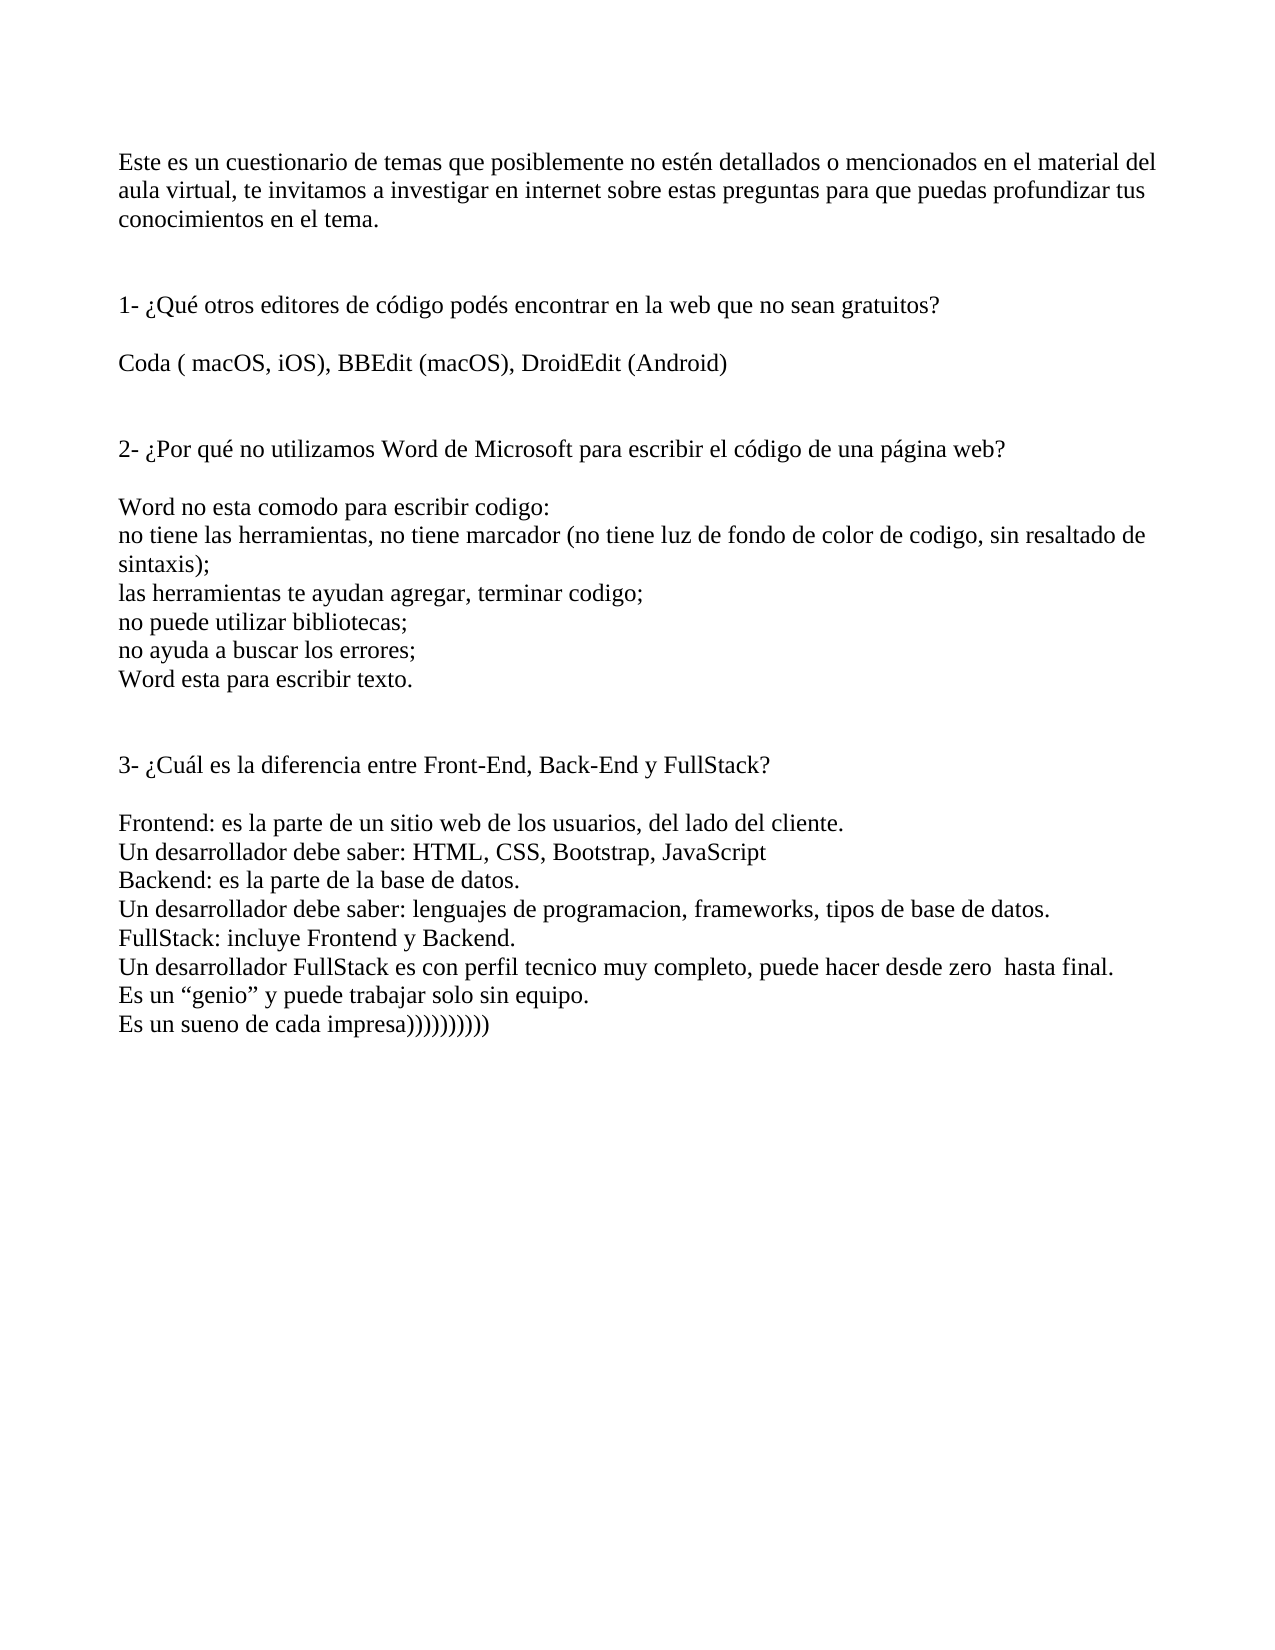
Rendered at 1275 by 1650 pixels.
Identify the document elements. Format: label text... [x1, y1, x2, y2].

text Es un “genio” y puede trabajar solo sin equipo. [118, 981, 1157, 1009]
text no puede utilizar bibliotecas; [118, 607, 1157, 636]
text 2- ¿Por qué no utilizamos Word de Microsoft para escribir el código de una página web? [118, 434, 1157, 463]
text Coda ( macOS, iOS), BBEdit (macOS), DroidEdit (Android) [118, 348, 1157, 377]
text no tiene las herramientas, no tiene marcador (no tiene luz de fondo de color de codigo, sin resaltado de sintaxis); [118, 521, 1157, 578]
text Backend: es la parte de la base de datos. [118, 866, 1157, 894]
text Un desarrollador debe saber: HTML, CSS, Bootstrap, JavaScript [118, 837, 1157, 866]
text Este es un cuestionario de temas que posiblemente no estén detallados o mencionados en el material del aula virtual, te invitamos a investigar en internet sobre estas preguntas para que puedas profundizar tus conocimientos en el tema. [118, 147, 1157, 233]
text no ayuda a buscar los errores; [118, 636, 1157, 664]
text 1- ¿Qué otros editores de código podés encontrar en la web que no sean gratuitos? [118, 291, 1157, 319]
text las herramientas te ayudan agregar, terminar codigo; [118, 578, 1157, 607]
text Un desarrollador FullStack es con perfil tecnico muy completo, puede hacer desde zero hasta final. [118, 952, 1157, 981]
text Word esta para escribir texto. [118, 664, 1157, 693]
text Frontend: es la parte de un sitio web de los usuarios, del lado del cliente. [118, 808, 1157, 837]
text Es un sueno de cada impresa)))))))))) [118, 1009, 1157, 1038]
text Un desarrollador debe saber: lenguajes de programacion, frameworks, tipos de base de datos. [118, 894, 1157, 923]
text 3- ¿Cuál es la diferencia entre Front-End, Back-End y FullStack? [118, 751, 1157, 779]
text FullStack: incluye Frontend y Backend. [118, 923, 1157, 952]
text Word no esta comodo para escribir codigo: [118, 492, 1157, 521]
